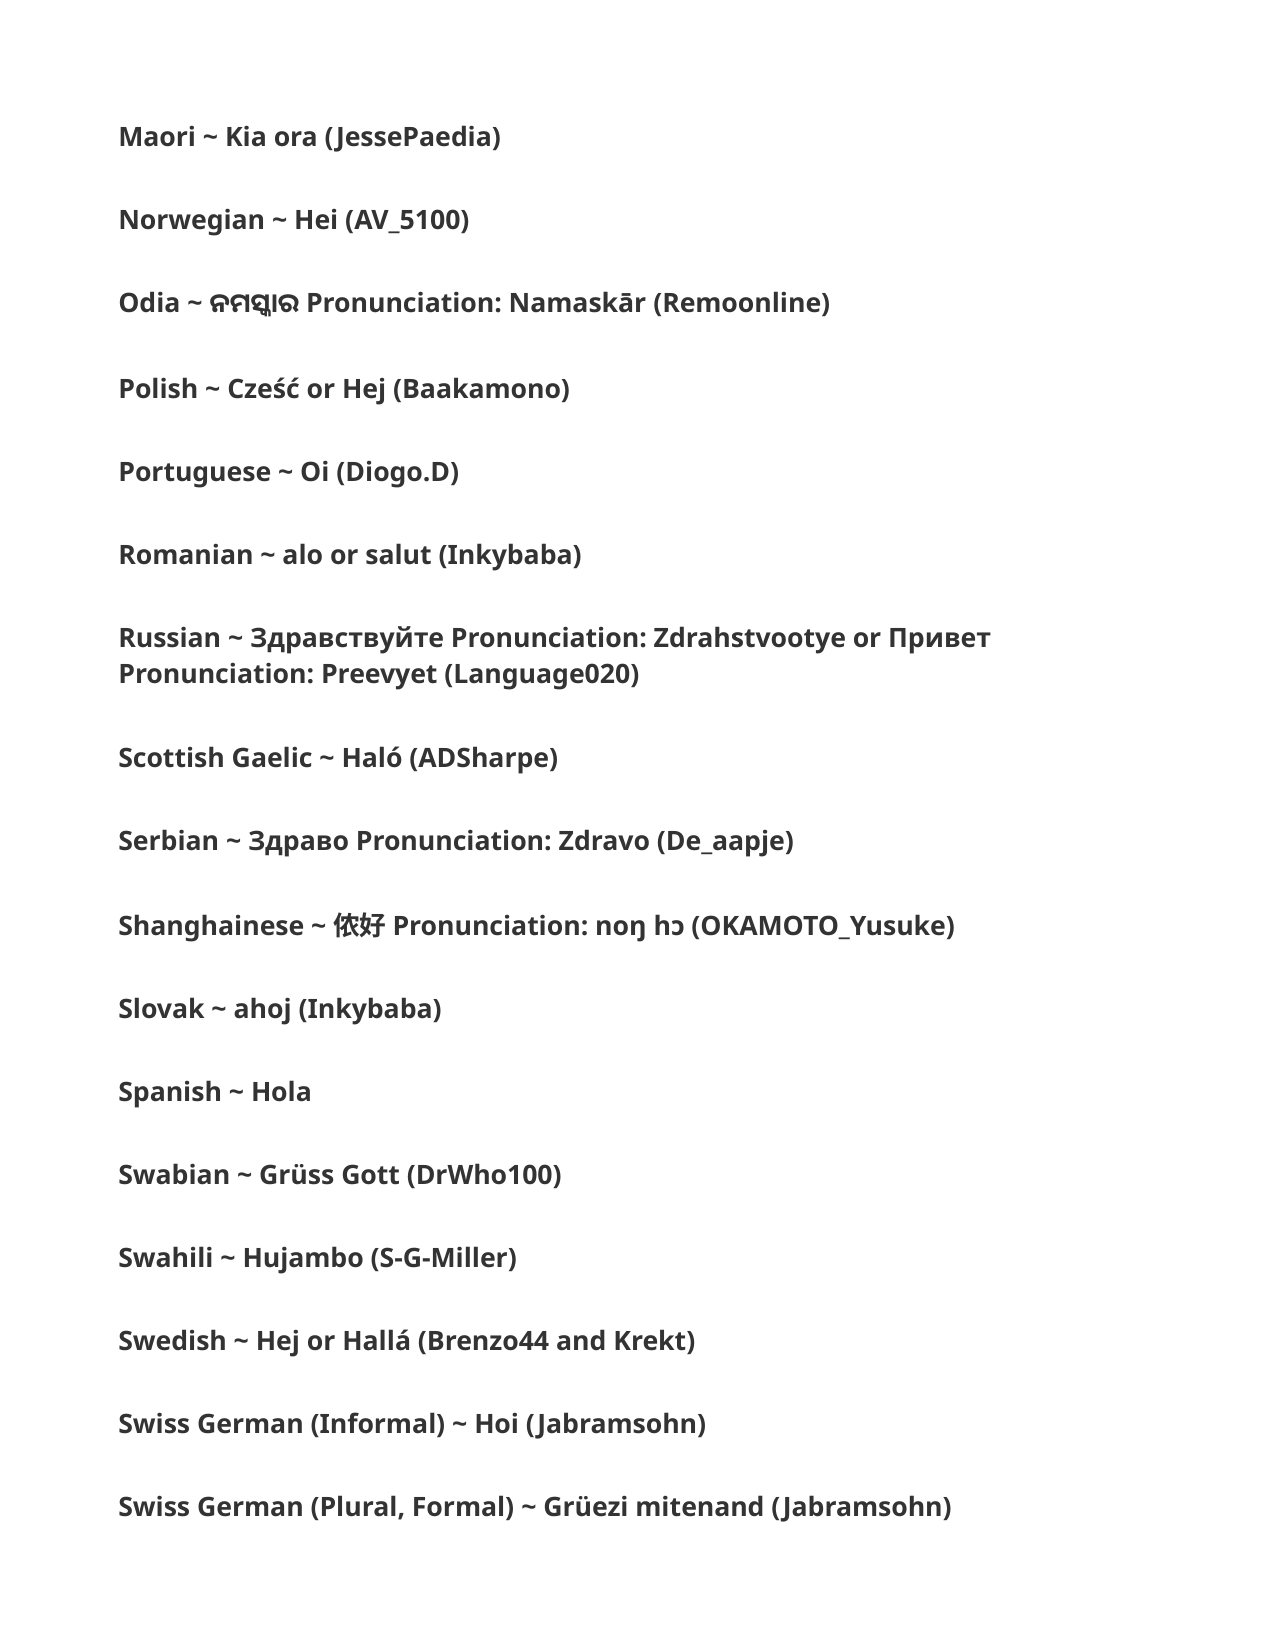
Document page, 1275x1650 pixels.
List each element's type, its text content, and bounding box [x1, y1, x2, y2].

text Polish ~ Cześć or Hej (Baakamono) [118, 370, 1157, 406]
text Swabian ~ Grüss Gott (DrWho100) [118, 1156, 1157, 1192]
text Serbian ~ Здраво Pronunciation: Zdravo (De_aapje) [118, 822, 1157, 858]
text Maori ~ Kia ora (JessePaedia) [118, 118, 1157, 154]
text Slovak ~ ahoj (Inkybaba) [118, 990, 1157, 1026]
text Romanian ~ alo or salut (Inkybaba) [118, 536, 1157, 572]
text Swedish ~ Hej or Hallá (Brenzo44 and Krekt) [118, 1322, 1157, 1358]
text Norwegian ~ Hei (AV_5100) [118, 201, 1157, 237]
text Swiss German (Informal) ~ Hoi (Jabramsohn) [118, 1405, 1157, 1441]
text Scottish Gaelic ~ Haló (ADSharpe) [118, 738, 1157, 775]
text Shanghainese ~ 侬好 Pronunciation: noŋ hɔ (OKAMOTO_Yusuke) [118, 904, 1157, 943]
text Spanish ~ Hola [118, 1073, 1157, 1109]
text Swahili ~ Hujambo (S-G-Miller) [118, 1239, 1157, 1275]
text Portuguese ~ Oi (Diogo.D) [118, 453, 1157, 489]
text Odia ~ ନମସ୍କାର Pronunciation: Namaskār (Remoonline) [118, 284, 1157, 323]
text Swiss German (Plural, Formal) ~ Grüezi mitenand (Jabramsohn) [118, 1488, 1157, 1524]
text Russian ~ Здравствуйте Pronunciation: Zdrahstvootye or Привет Pronunciation: Preevyet (Language020) [118, 619, 1157, 692]
